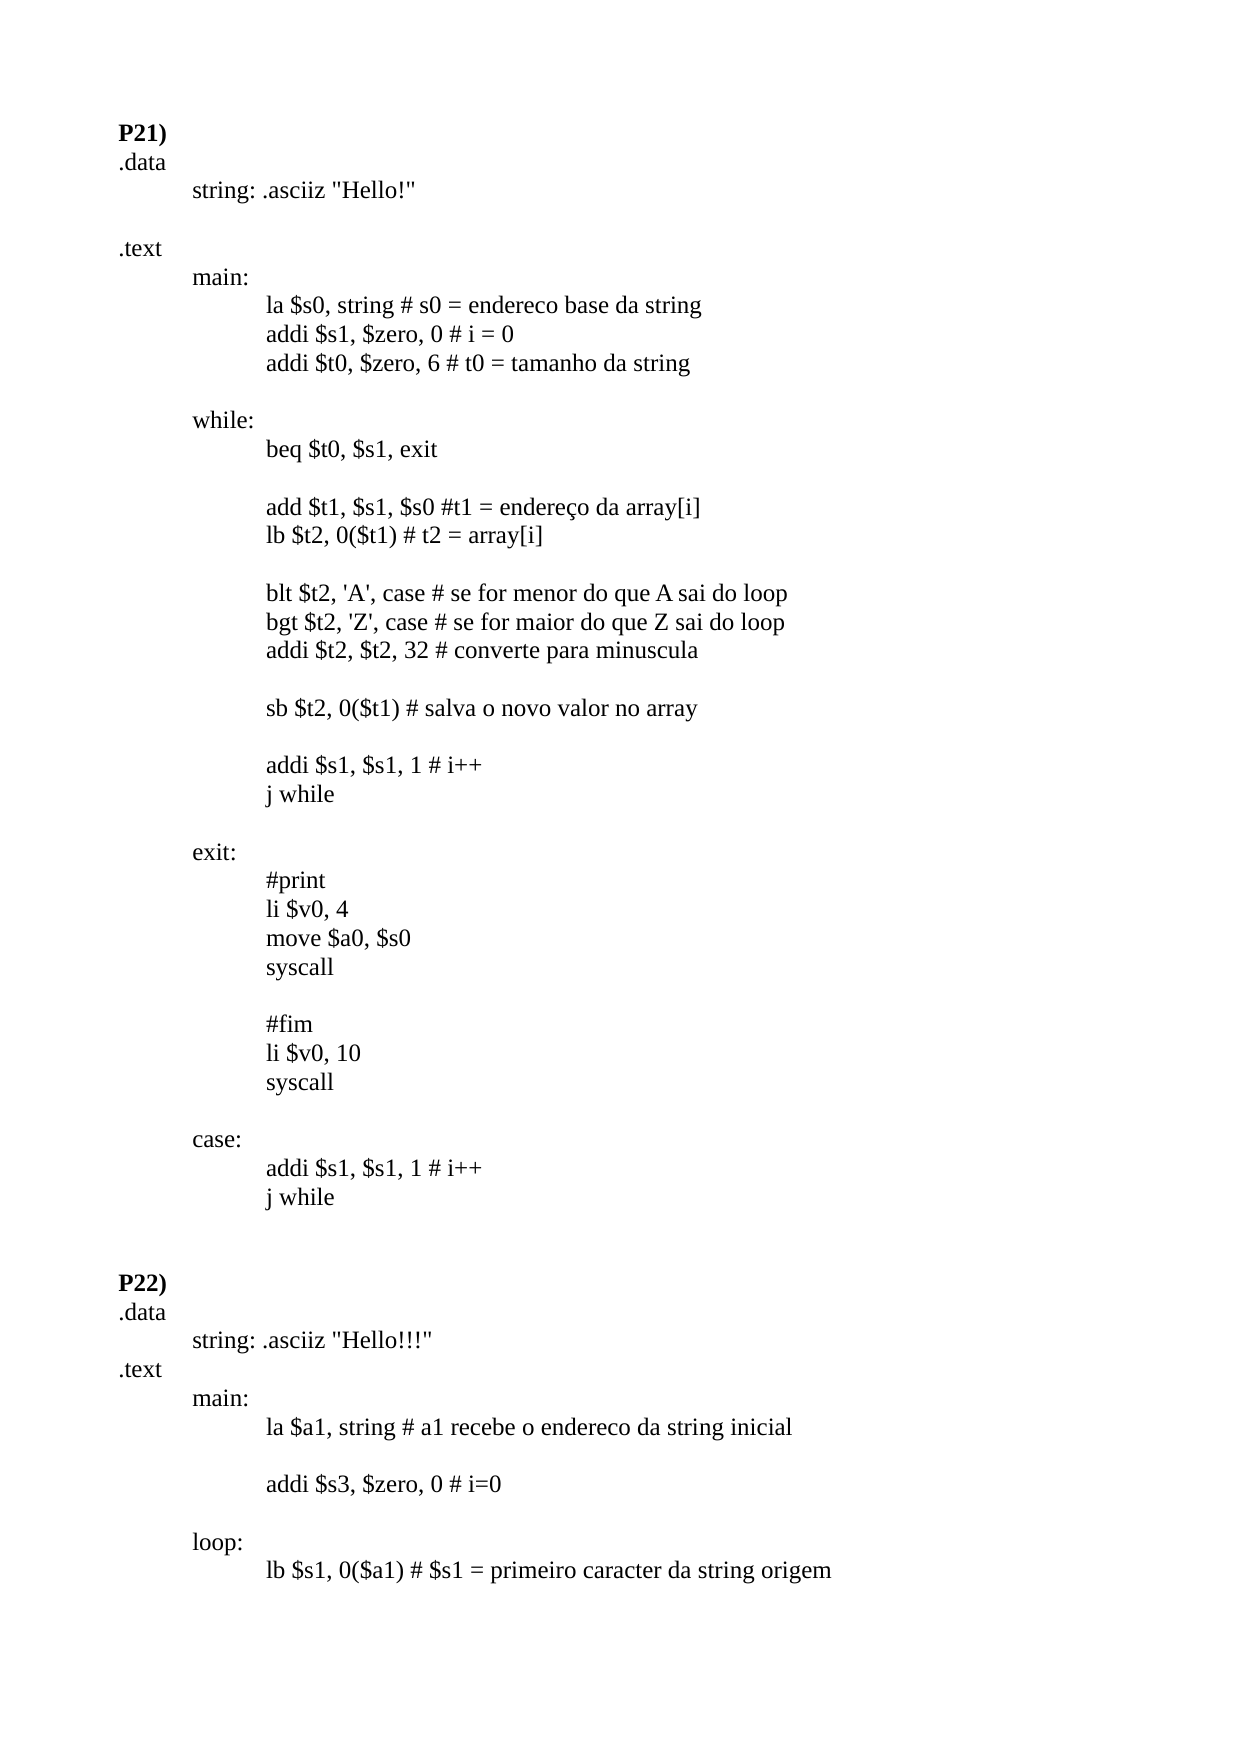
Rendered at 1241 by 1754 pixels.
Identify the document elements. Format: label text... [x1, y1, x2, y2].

text addi $t0, $zero, 6 # t0 = tamanho da string [118, 348, 1122, 377]
text j while [118, 1182, 1122, 1211]
text la $a1, string # a1 recebe o endereco da string inicial [118, 1412, 1122, 1441]
text .text [118, 233, 1122, 262]
text .text [118, 1354, 1122, 1383]
text addi $t2, $t2, 32 # converte para minuscula [118, 636, 1122, 664]
text addi $s1, $zero, 0 # i = 0 [118, 319, 1122, 348]
text add $t1, $s1, $s0 #t1 = endereço da array[i] [118, 492, 1122, 521]
text P21) [118, 118, 1122, 147]
text li $v0, 4 [118, 894, 1122, 923]
text main: [118, 262, 1122, 291]
text addi $s3, $zero, 0 # i=0 [118, 1469, 1122, 1498]
text P22) [118, 1268, 1122, 1297]
text blt $t2, 'A', case # se for menor do que A sai do loop [118, 578, 1122, 607]
text la $s0, string # s0 = endereco base da string [118, 291, 1122, 319]
text move $a0, $s0 [118, 923, 1122, 952]
text #fim [118, 1009, 1122, 1038]
text string: .asciiz "Hello!!!" [118, 1326, 1122, 1354]
text li $v0, 10 [118, 1038, 1122, 1067]
text sb $t2, 0($t1) # salva o novo valor no array [118, 693, 1122, 722]
text beq $t0, $s1, exit [118, 434, 1122, 463]
text string: .asciiz "Hello!" [118, 176, 1122, 204]
text lb $s1, 0($a1) # $s1 = primeiro caracter da string origem [118, 1556, 1122, 1584]
text addi $s1, $s1, 1 # i++ [118, 751, 1122, 779]
text j while [118, 779, 1122, 808]
text lb $t2, 0($t1) # t2 = array[i] [118, 521, 1122, 549]
text while: [118, 406, 1122, 434]
text addi $s1, $s1, 1 # i++ [118, 1153, 1122, 1182]
text .data [118, 147, 1122, 176]
text main: [118, 1383, 1122, 1412]
text bgt $t2, 'Z', case # se for maior do que Z sai do loop [118, 607, 1122, 636]
text syscall [118, 952, 1122, 981]
text exit: [118, 837, 1122, 866]
text .data [118, 1297, 1122, 1326]
text loop: [118, 1527, 1122, 1556]
text syscall [118, 1067, 1122, 1096]
text #print [118, 866, 1122, 894]
text case: [118, 1124, 1122, 1153]
